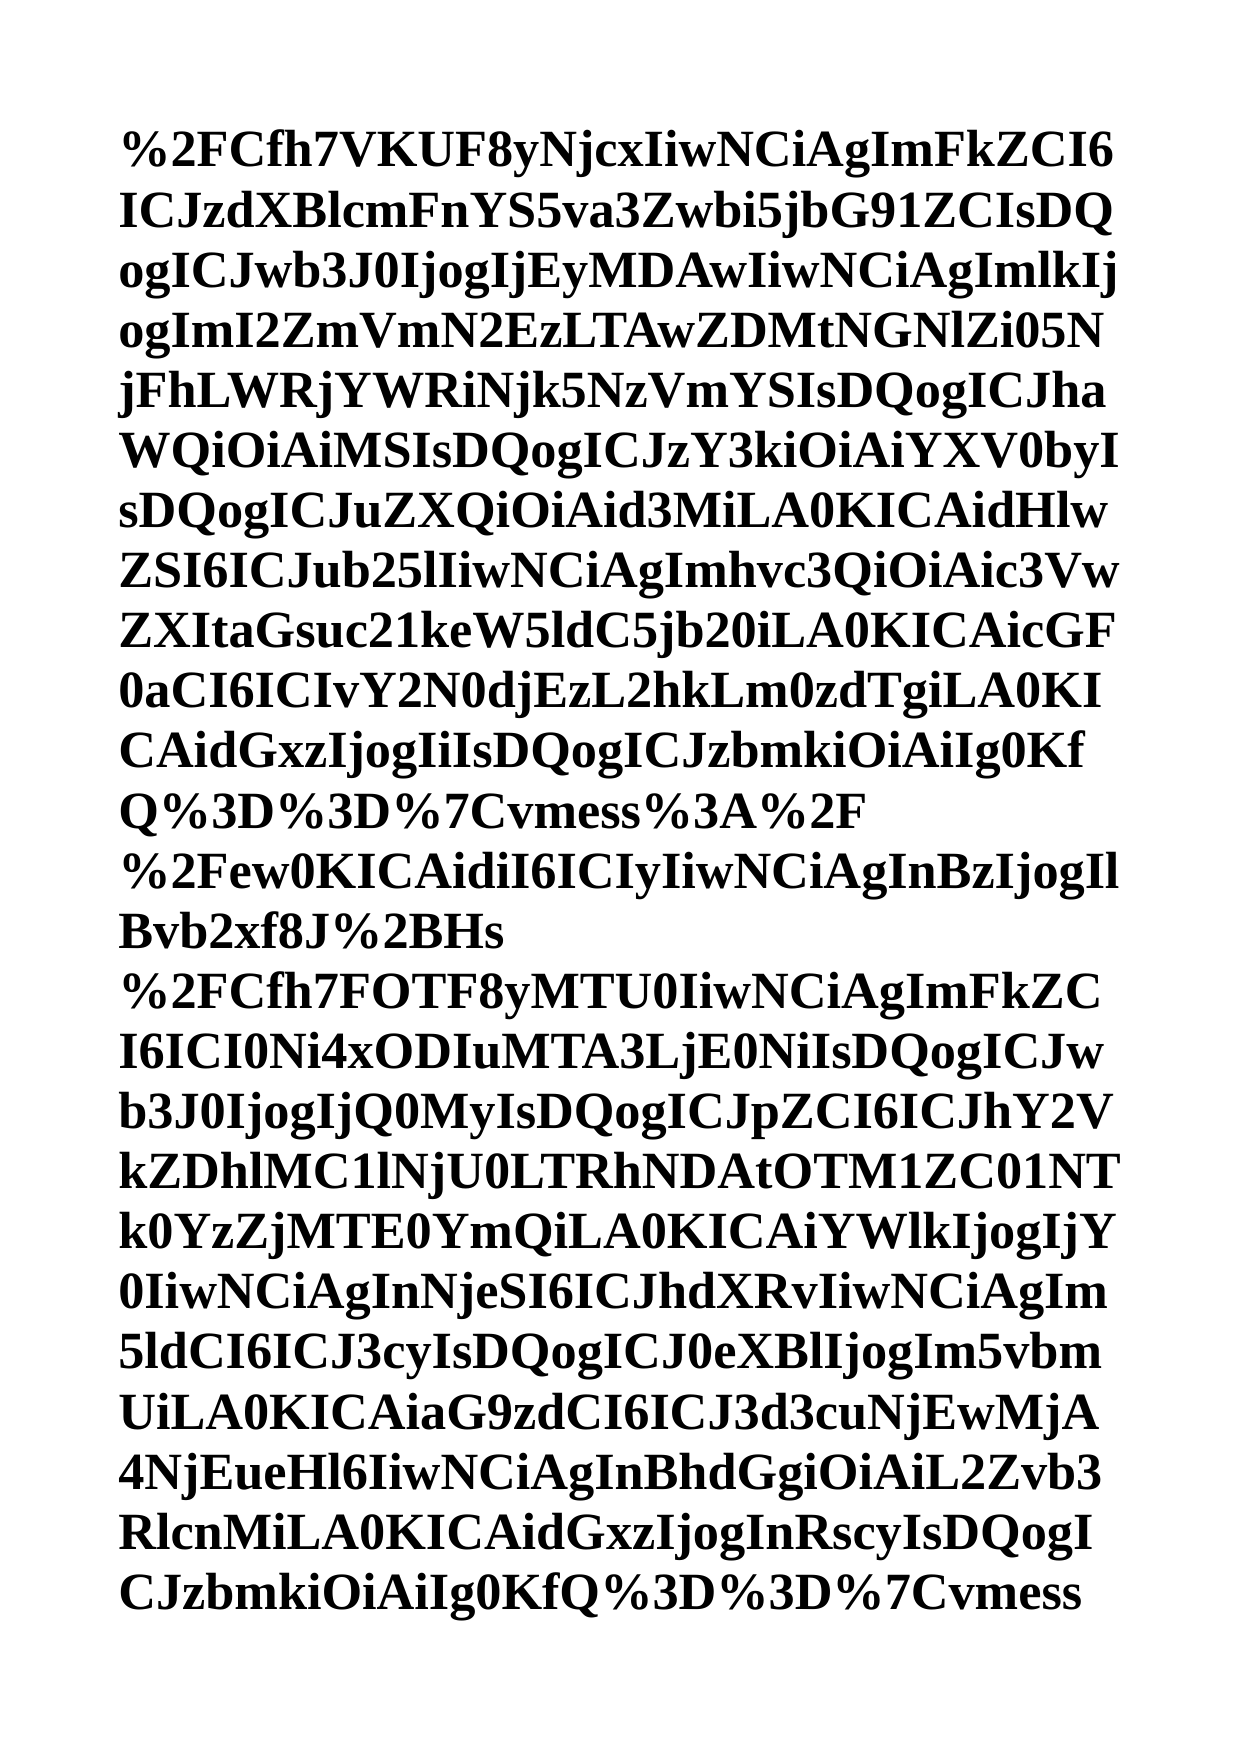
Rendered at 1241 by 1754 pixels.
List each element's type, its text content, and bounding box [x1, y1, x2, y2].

text %2FCfh7VKUF8yNjcxIiwNCiAgImFkZCI6ICJzdXBlcmFnYS5va3Zwbi5jbG91ZCIsDQogICJwb3J0IjogIjEyMDAwIiwNCiAgImlkIjogImI2ZmVmN2EzLTAwZDMtNGNlZi05NjFhLWRjYWRiNjk5NzVmYSIsDQogICJhaWQiOiAiMSIsDQogICJzY3kiOiAiYXV0byIsDQogICJuZXQiOiAid3MiLA0KICAidHlwZSI6ICJub25lIiwNCiAgImhvc3QiOiAic3VwZXItaGsuc21keW5ldC5jb20iLA0KICAicGF0aCI6ICIvY2N0djEzL2hkLm0zdTgiLA0KICAidGxzIjogIiIsDQogICJzbmkiOiAiIg0KfQ%3D%3D%7Cvmess%3A%2F%2Few0KICAidiI6ICIyIiwNCiAgInBzIjogIlBvb2xf8J%2BHs%2FCfh7FOTF8yMTU0IiwNCiAgImFkZCI6ICI0Ni4xODIuMTA3LjE0NiIsDQogICJwb3J0IjogIjQ0MyIsDQogICJpZCI6ICJhY2VkZDhlMC1lNjU0LTRhNDAtOTM1ZC01NTk0YzZjMTE0YmQiLA0KICAiYWlkIjogIjY0IiwNCiAgInNjeSI6ICJhdXRvIiwNCiAgIm5ldCI6ICJ3cyIsDQogICJ0eXBlIjogIm5vbmUiLA0KICAiaG9zdCI6ICJ3d3cuNjEwMjA4NjEueHl6IiwNCiAgInBhdGgiOiAiL2Zvb3RlcnMiLA0KICAidGxzIjogInRscyIsDQogICJzbmkiOiAiIg0KfQ%3D%3D%7Cvmess [118, 118, 1122, 1621]
